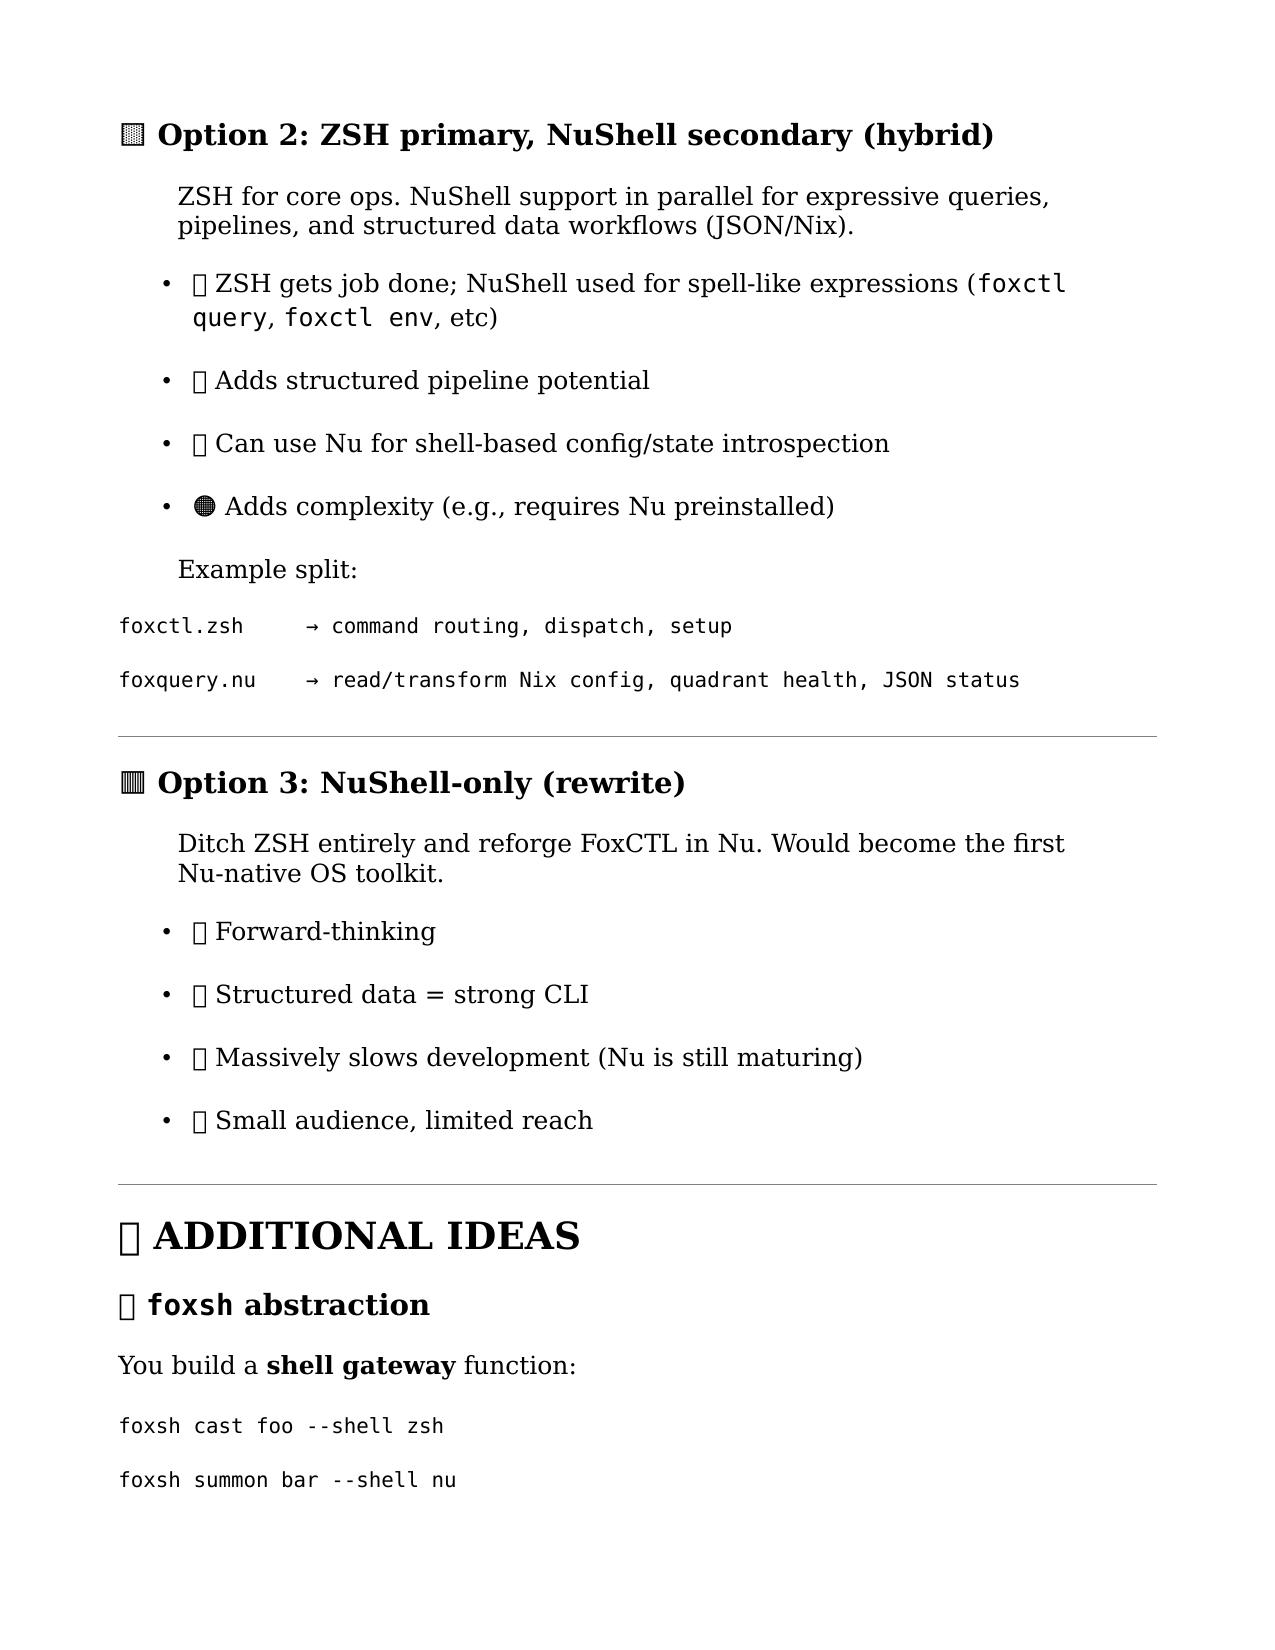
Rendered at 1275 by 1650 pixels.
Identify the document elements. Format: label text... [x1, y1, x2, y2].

text foxsh summon bar --shell nu [118, 1468, 1157, 1493]
list ✅ Forward-thinking [162, 917, 1157, 947]
list 🟠 Adds complexity (e.g., requires Nu preinstalled) [162, 492, 1157, 521]
list ✅ Structured data = strong CLI [162, 981, 1157, 1010]
text foxsh cast foo --shell zsh [118, 1414, 1157, 1439]
list ✅ Adds structured pipeline potential [162, 366, 1157, 395]
text Example split: [177, 555, 1098, 584]
subtitle 🧿 foxsh abstraction [118, 1288, 1157, 1322]
text You build a shell gateway function: [118, 1351, 1157, 1381]
subtitle 🧠 ADDITIONAL IDEAS [118, 1214, 1157, 1258]
text foxctl.zsh → command routing, dispatch, setup [118, 614, 1157, 638]
list ❌ Massively slows development (Nu is still maturing) [162, 1043, 1157, 1073]
text foxquery.nu → read/transform Nix config, quadrant health, JSON status [118, 668, 1157, 692]
subtitle 🟨 Option 2: ZSH primary, NuShell secondary (hybrid) [118, 118, 1157, 152]
list ❌ Small audience, limited reach [162, 1107, 1157, 1136]
text ZSH for core ops. NuShell support in parallel for expressive queries, pipelines, and structured data workflows (JSON/Nix). [177, 182, 1098, 240]
subtitle 🟥 Option 3: NuShell-only (rewrite) [118, 766, 1157, 800]
list ✅ ZSH gets job done; NuShell used for spell-like expressions (foxctl query, foxctl env, etc) [162, 270, 1157, 332]
text Ditch ZSH entirely and reforge FoxCTL in Nu. Would become the first Nu-native OS toolkit. [177, 830, 1098, 888]
list ✅ Can use Nu for shell-based config/state introspection [162, 429, 1157, 458]
